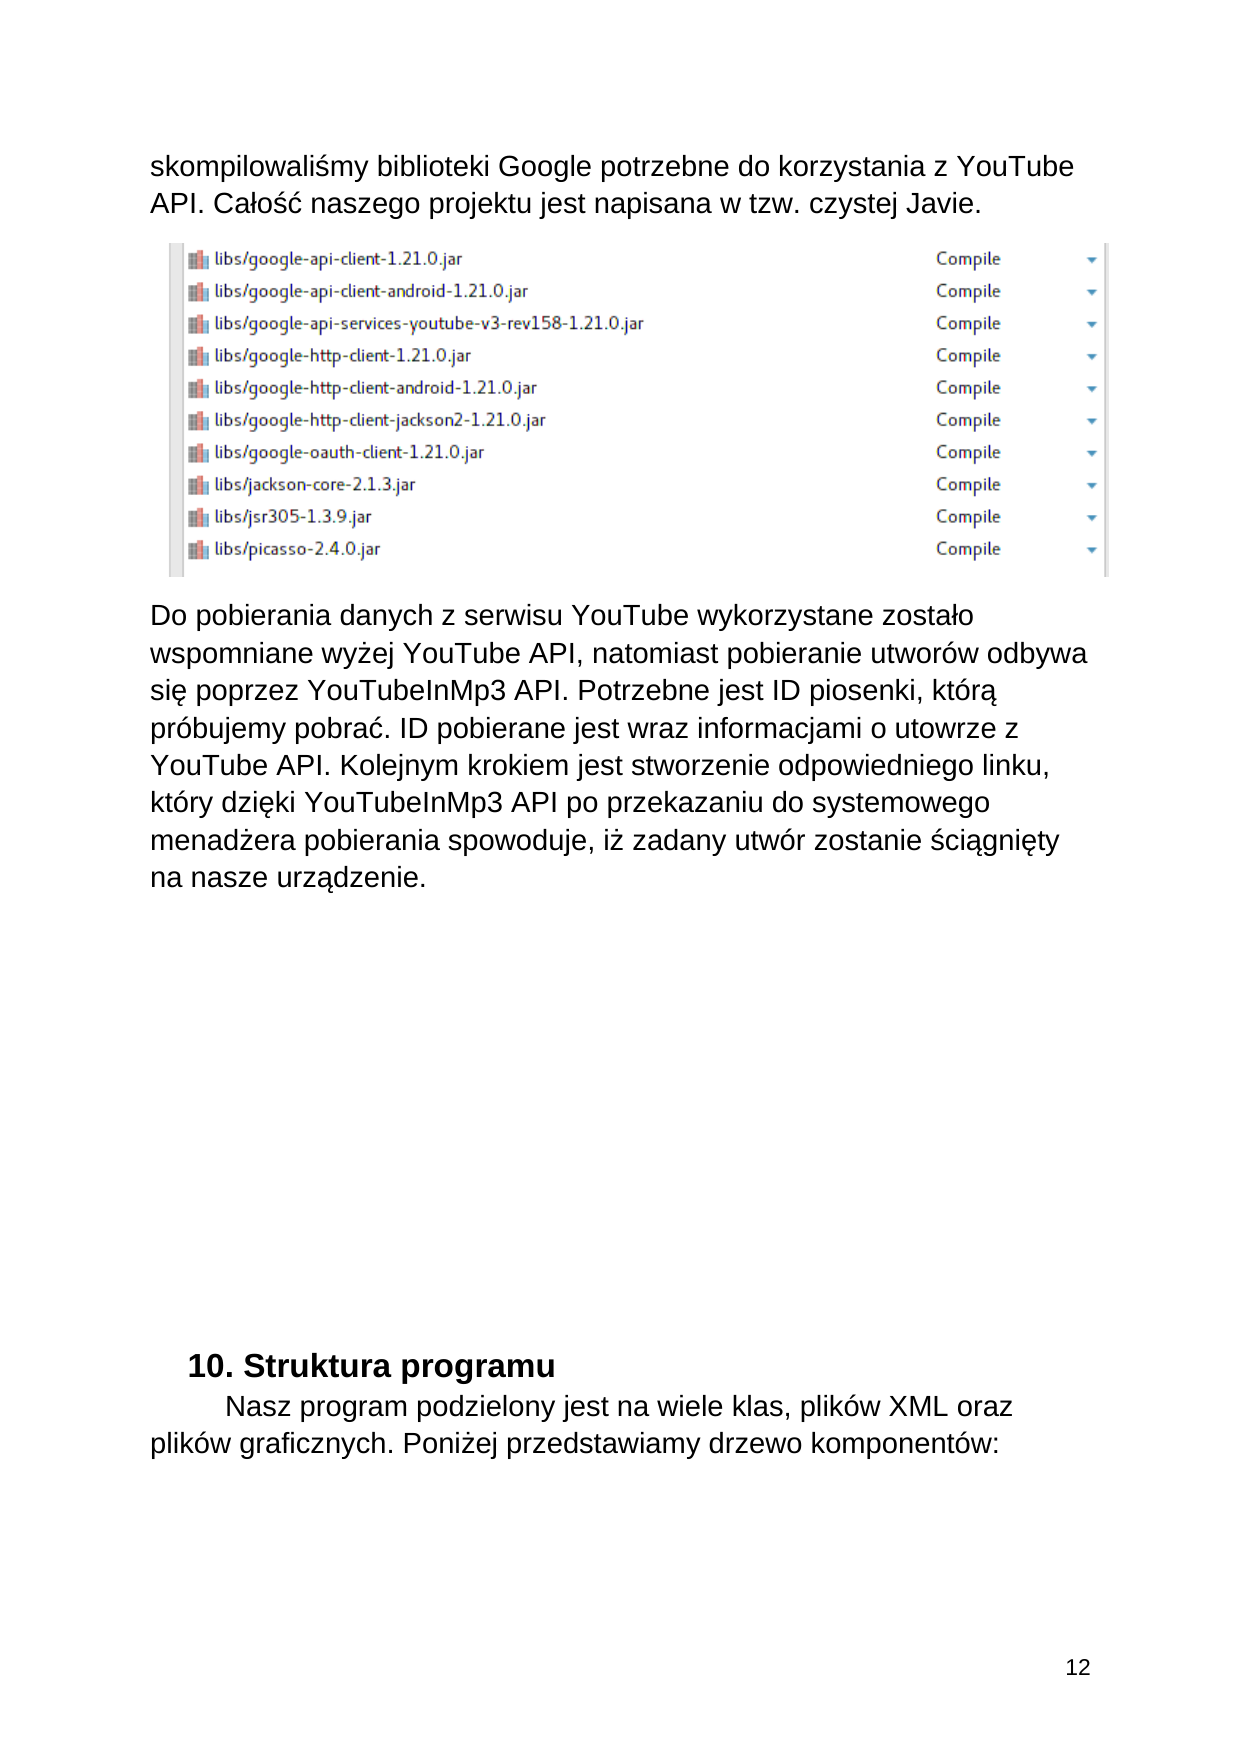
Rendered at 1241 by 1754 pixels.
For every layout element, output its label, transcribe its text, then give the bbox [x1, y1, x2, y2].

picture [168, 243, 1109, 577]
text skompilowaliśmy biblioteki Google potrzebne do korzystania z YouTube API. Całość naszego projektu jest napisana w tzw. czystej Javie. [150, 150, 1091, 220]
text Do pobierania danych z serwisu YouTube wykorzystane zostało wspomniane wyżej YouTube API, natomiast pobieranie utworów odbywa się poprzez YouTubeInMp3 API. Potrzebne jest ID piosenki, którą próbujemy pobrać. ID pobierane jest wraz informacjami o utowrze z YouTube API. Kolejnym krokiem jest stworzenie odpowiedniego linku, który dzięki YouTubeInMp3 API po przekazaniu do systemowego menadżera pobierania spowoduje, iż zadany utwór zostanie ściągnięty na nasze urządzenie. [150, 599, 1091, 894]
text Nasz program podzielony jest na wiele klas, plików XML oraz plików graficznych. Poniżej przedstawiamy drzewo komponentów: [150, 1390, 1091, 1460]
text 10. Struktura programu [187, 1347, 1091, 1384]
